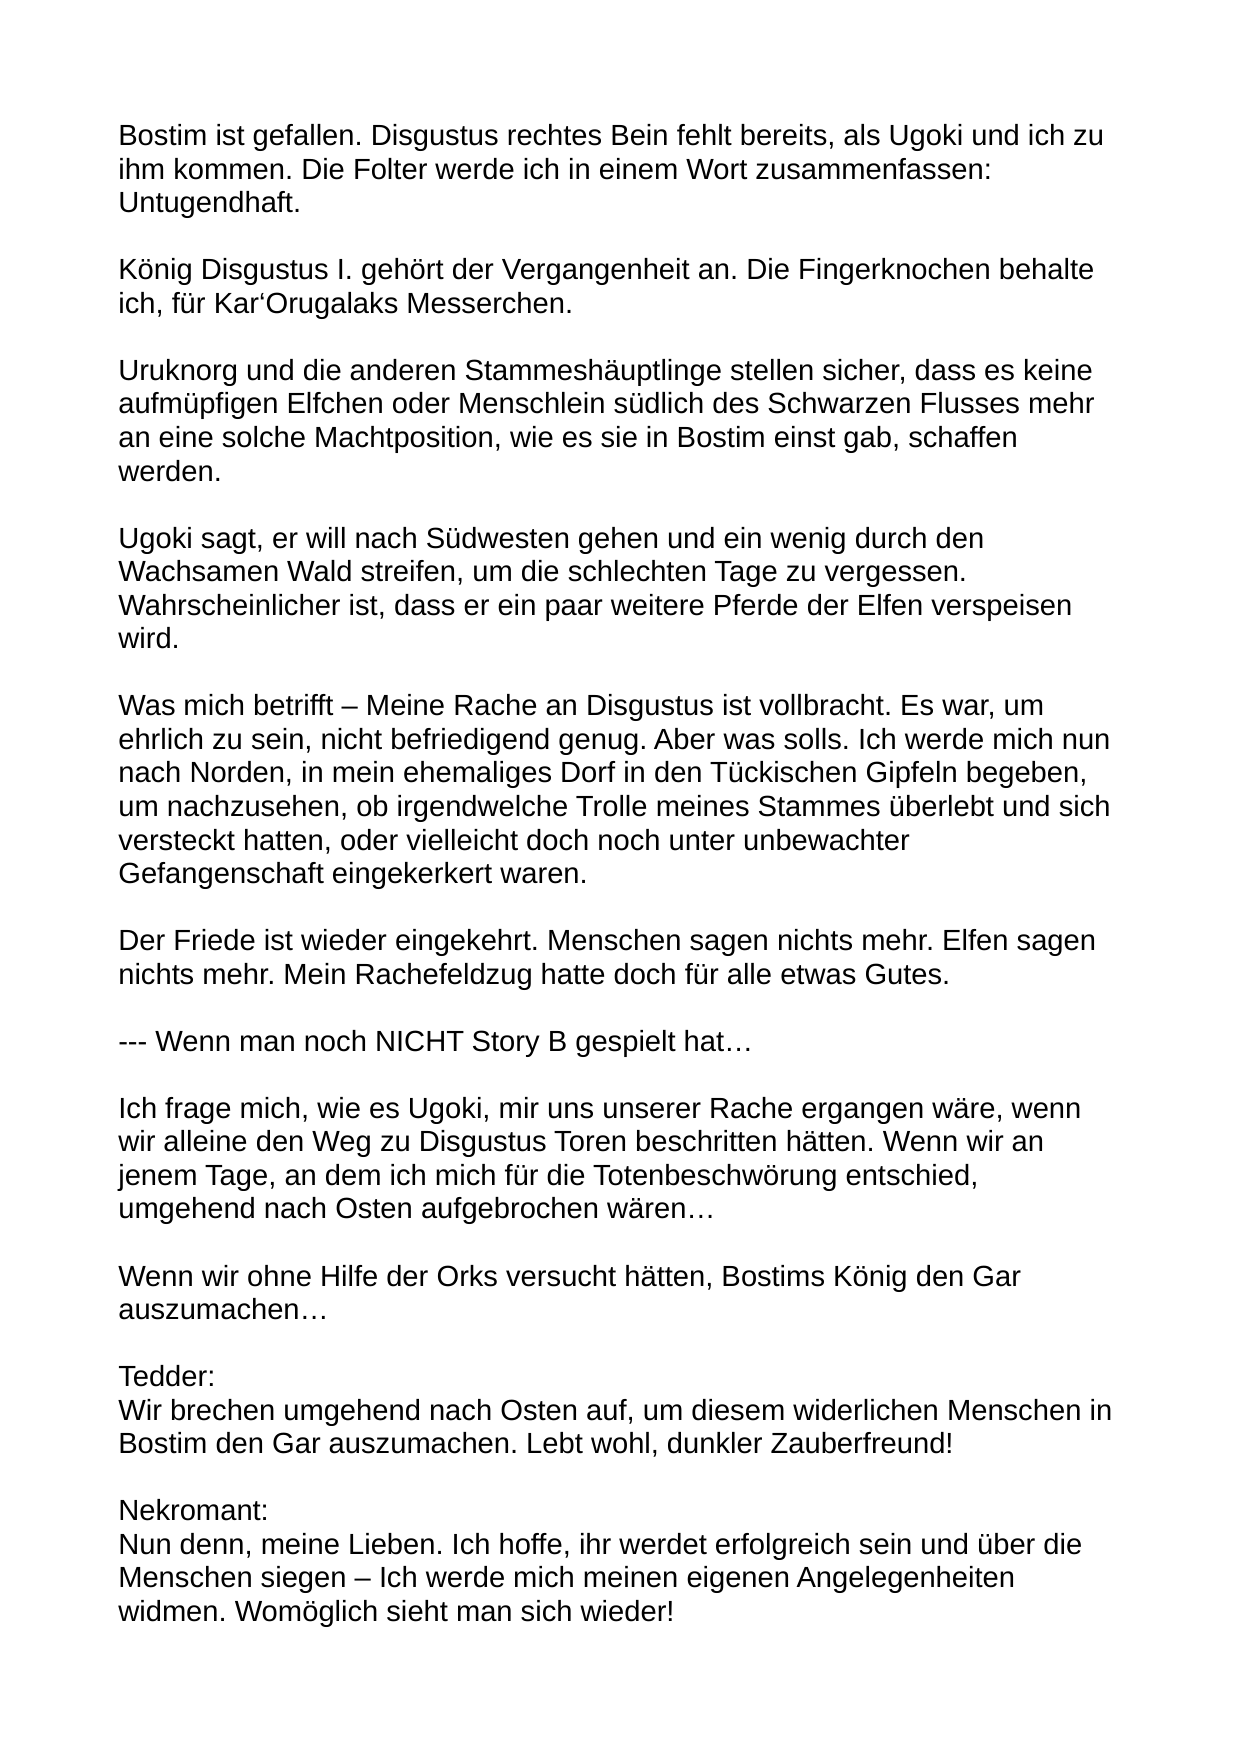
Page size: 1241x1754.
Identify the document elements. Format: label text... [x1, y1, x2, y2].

text Ich frage mich, wie es Ugoki, mir uns unserer Rache ergangen wäre, wenn wir alleine den Weg zu Disgustus Toren beschritten hätten. Wenn wir an jenem Tage, an dem ich mich für die Totenbeschwörung entschied, umgehend nach Osten aufgebrochen wären… [118, 1091, 1122, 1225]
text Wir brechen umgehend nach Osten auf, um diesem widerlichen Menschen in Bostim den Gar auszumachen. Lebt wohl, dunkler Zauberfreund! [118, 1393, 1122, 1460]
text Nun denn, meine Lieben. Ich hoffe, ihr werdet erfolgreich sein und über die Menschen siegen – Ich werde mich meinen eigenen Angelegenheiten widmen. Womöglich sieht man sich wieder! [118, 1527, 1122, 1627]
text Ugoki sagt, er will nach Südwesten gehen und ein wenig durch den Wachsamen Wald streifen, um die schlechten Tage zu vergessen. Wahrscheinlicher ist, dass er ein paar weitere Pferde der Elfen verspeisen wird. [118, 521, 1122, 655]
text Was mich betrifft – Meine Rache an Disgustus ist vollbracht. Es war, um ehrlich zu sein, nicht befriedigend genug. Aber was solls. Ich werde mich nun nach Norden, in mein ehemaliges Dorf in den Tückischen Gipfeln begeben, um nachzusehen, ob irgendwelche Trolle meines Stammes überlebt und sich versteckt hatten, oder vielleicht doch noch unter unbewachter Gefangenschaft eingekerkert waren. [118, 688, 1122, 889]
text Der Friede ist wieder eingekehrt. Menschen sagen nichts mehr. Elfen sagen nichts mehr. Mein Rachefeldzug hatte doch für alle etwas Gutes. [118, 923, 1122, 990]
text Uruknorg und die anderen Stammeshäuptlinge stellen sicher, dass es keine aufmüpfigen Elfchen oder Menschlein südlich des Schwarzen Flusses mehr an eine solche Machtposition, wie es sie in Bostim einst gab, schaffen werden. [118, 353, 1122, 487]
text Bostim ist gefallen. Disgustus rechtes Bein fehlt bereits, als Ugoki und ich zu ihm kommen. Die Folter werde ich in einem Wort zusammenfassen: Untugendhaft. [118, 118, 1122, 219]
text --- Wenn man noch NICHT Story B gespielt hat… [118, 1024, 1122, 1057]
text Tedder: [118, 1359, 1122, 1393]
text Wenn wir ohne Hilfe der Orks versucht hätten, Bostims König den Gar auszumachen… [118, 1258, 1122, 1326]
text Nekromant: [118, 1493, 1122, 1527]
text König Disgustus I. gehört der Vergangenheit an. Die Fingerknochen behalte ich, für Kar‘Orugalaks Messerchen. [118, 252, 1122, 319]
